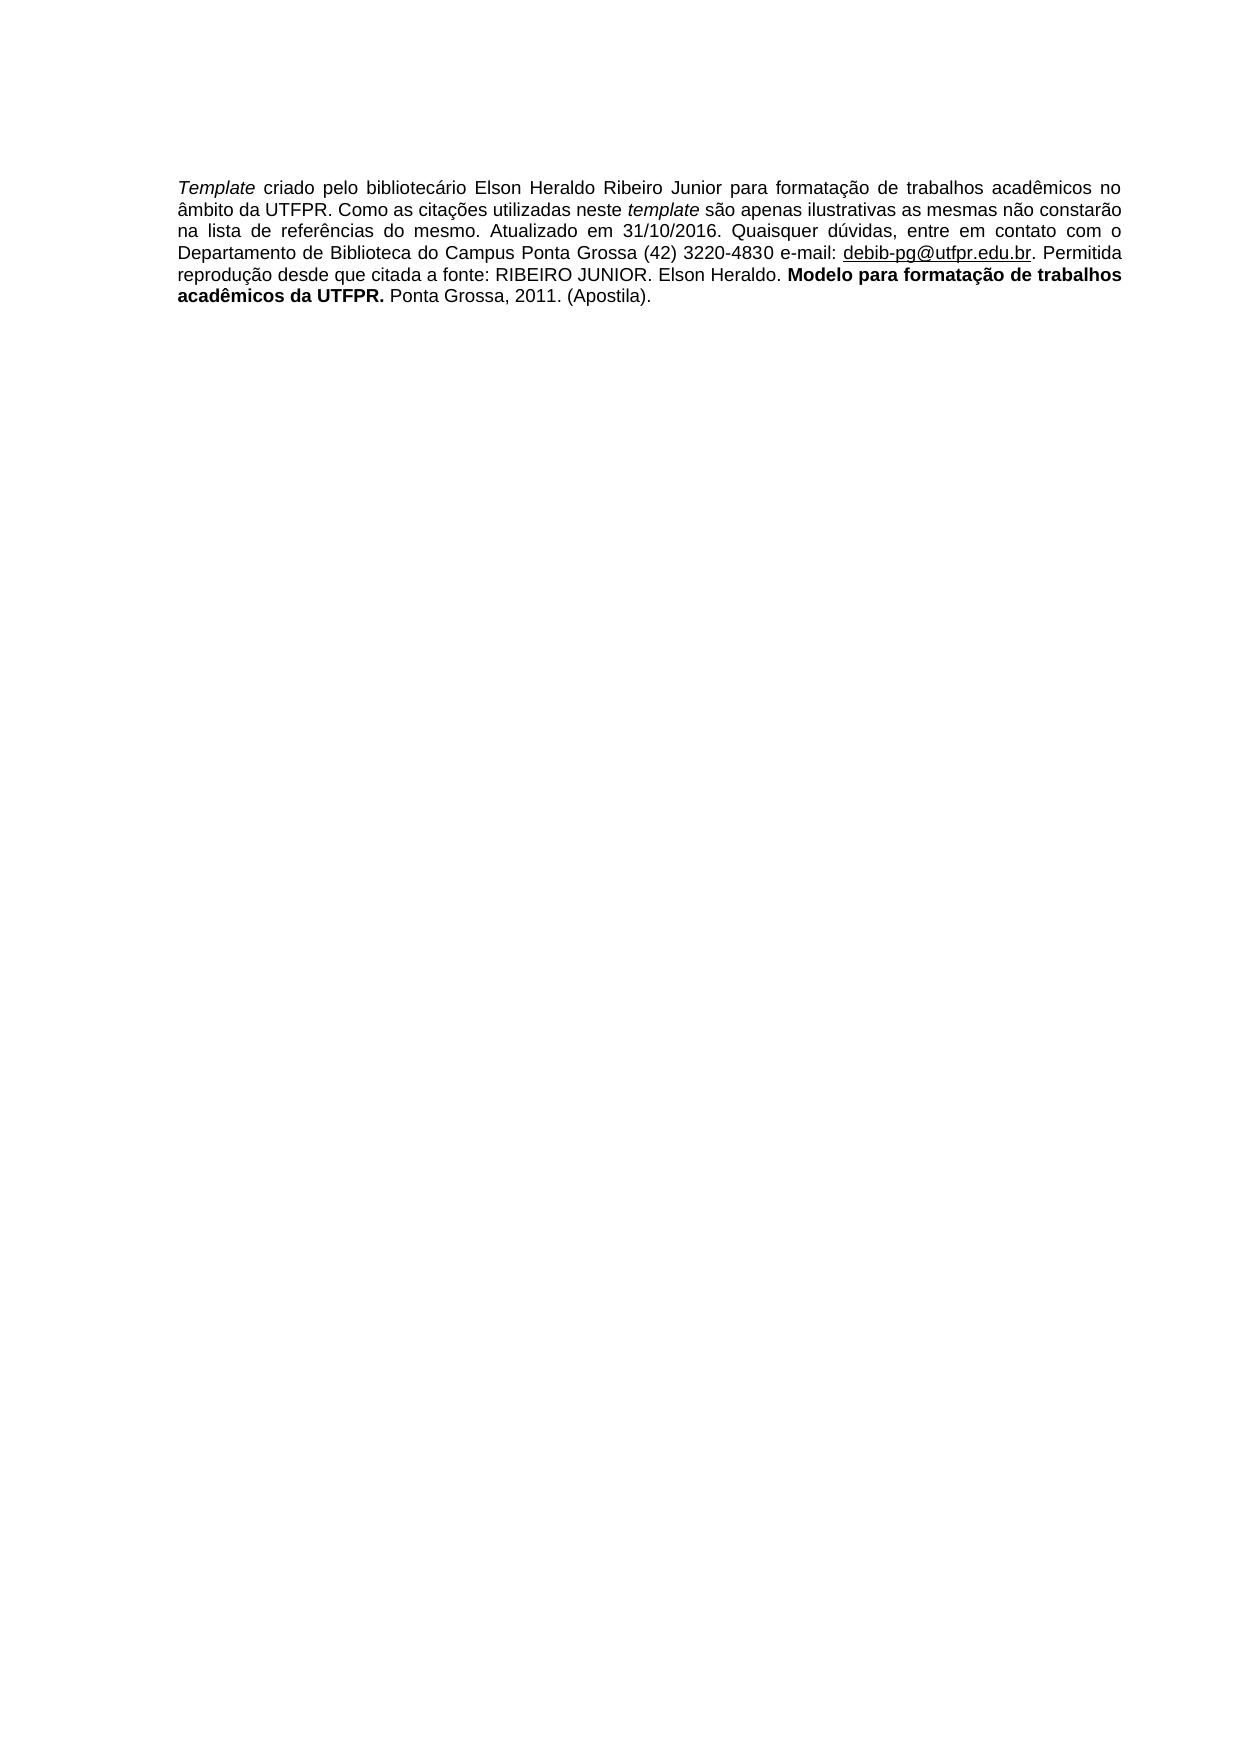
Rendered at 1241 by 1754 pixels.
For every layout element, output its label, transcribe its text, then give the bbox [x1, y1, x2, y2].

text Template criado pelo bibliotecário Elson Heraldo Ribeiro Junior para formatação de trabalhos acadêmicos no âmbito da UTFPR. Como as citações utilizadas neste template são apenas ilustrativas as mesmas não constarão na lista de referências do mesmo. Atualizado em 31/10/2016. Quaisquer dúvidas, entre em contato com o Departamento de Biblioteca do Campus Ponta Grossa (42) 3220-4830 e-mail: debib-pg@utfpr.edu.br. Permitida reprodução desde que citada a fonte: RIBEIRO JUNIOR. Elson Heraldo. Modelo para formatação de trabalhos acadêmicos da UTFPR. Ponta Grossa, 2011. (Apostila). [177, 177, 1122, 307]
